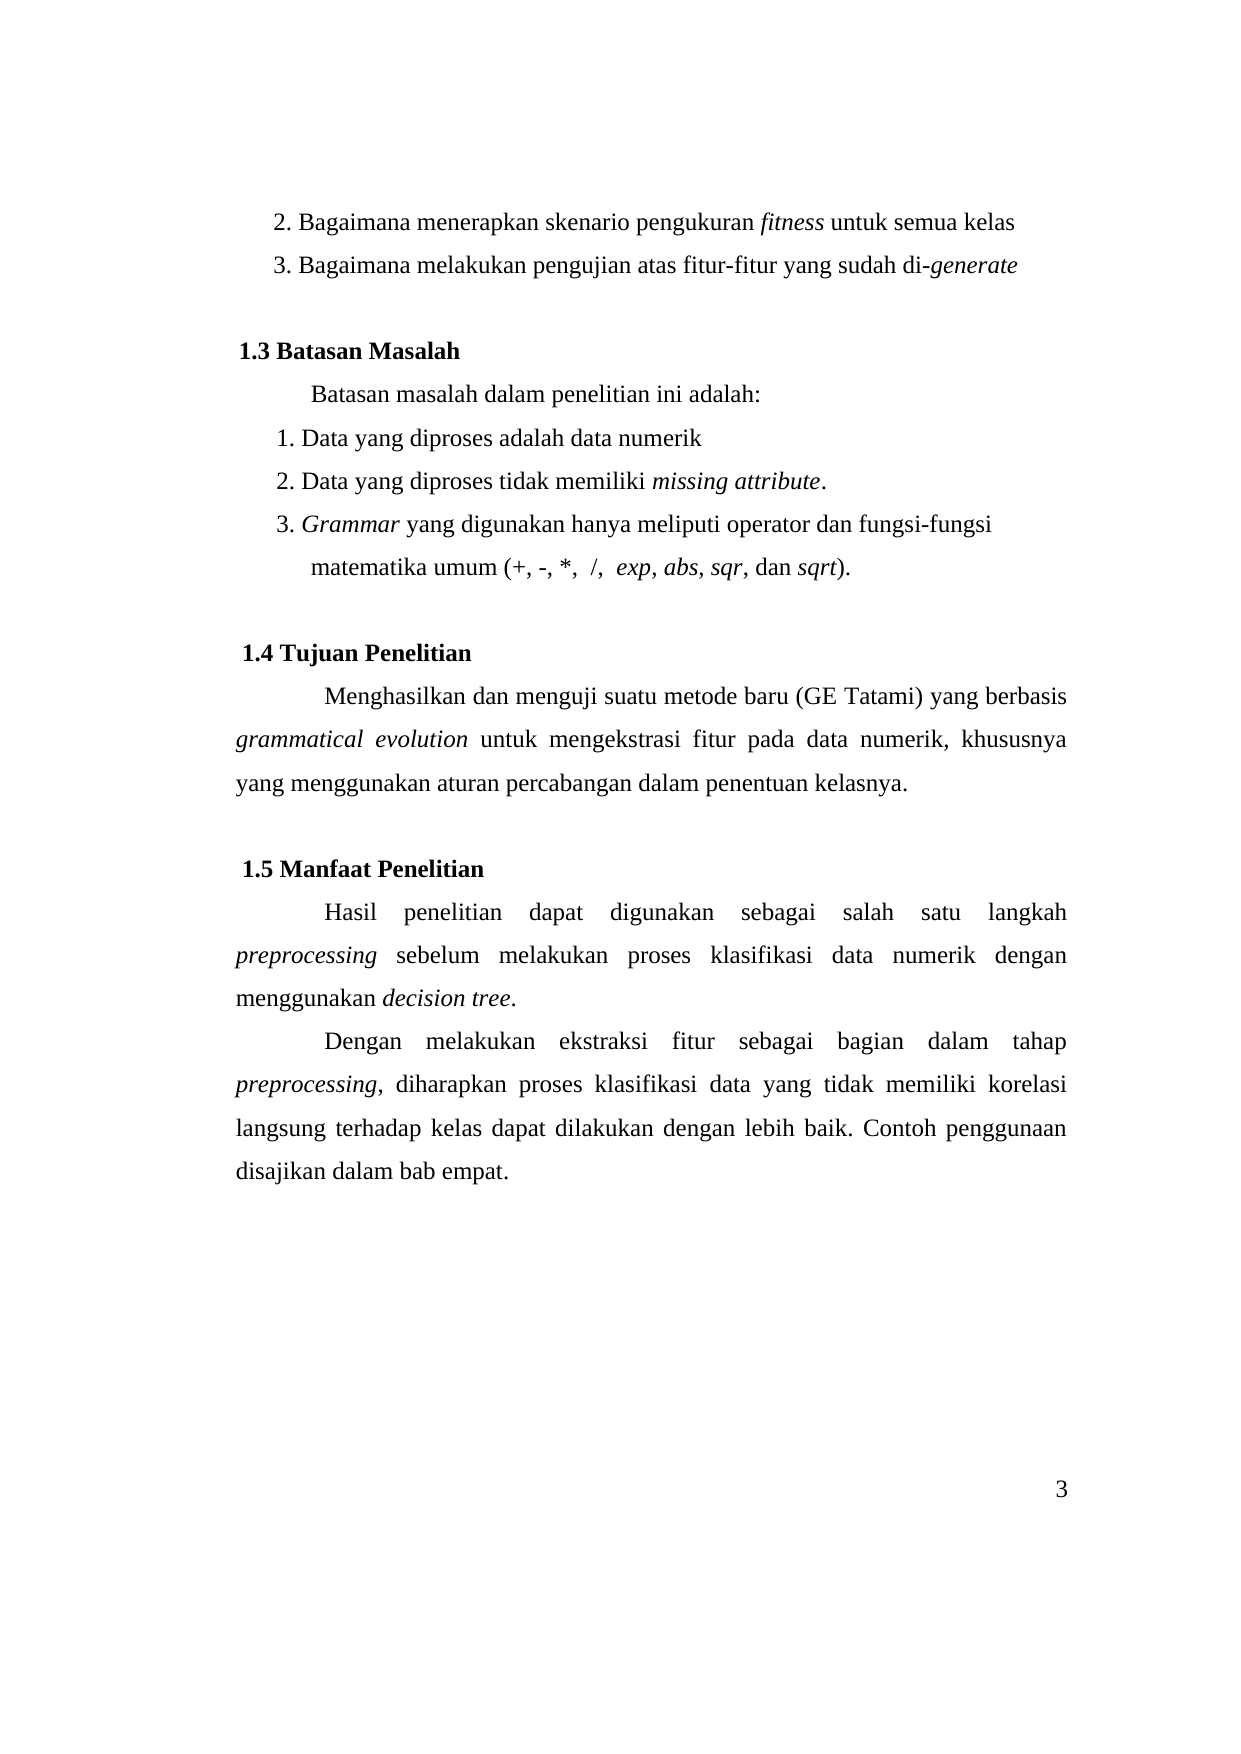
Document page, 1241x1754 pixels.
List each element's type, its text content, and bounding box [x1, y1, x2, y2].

text Hasil penelitian dapat digunakan sebagai salah satu langkah preprocessing sebelum melakukan proses klasifikasi data numerik dengan menggunakan decision tree. [236, 897, 1068, 1012]
subtitle Tujuan Penelitian [242, 638, 1068, 667]
list Data yang diproses tidak memiliki missing attribute. [276, 466, 1068, 494]
list Bagaimana melakukan pengujian atas fitur-fitur yang sudah di-generate [273, 250, 1068, 279]
text Menghasilkan dan menguji suatu metode baru (GE Tatami) yang berbasis grammatical evolution untuk mengekstrasi fitur pada data numerik, khususnya yang menggunakan aturan percabangan dalam penentuan kelasnya. [236, 681, 1068, 796]
subtitle Manfaat Penelitian [242, 854, 1068, 883]
text Dengan melakukan ekstraksi fitur sebagai bagian dalam tahap preprocessing, diharapkan proses klasifikasi data yang tidak memiliki korelasi langsung terhadap kelas dapat dilakukan dengan lebih baik. Contoh penggunaan disajikan dalam bab empat. [236, 1026, 1068, 1184]
list Grammar yang digunakan hanya meliputi operator dan fungsi-fungsi matematika umum (+, -, *, /, exp, abs, sqr, dan sqrt). [276, 509, 1068, 581]
list Bagaimana menerapkan skenario pengukuran fitness untuk semua kelas [273, 207, 1068, 236]
text Batasan masalah dalam penelitian ini adalah: [236, 379, 1068, 408]
list Data yang diproses adalah data numerik [276, 423, 1068, 451]
subtitle Batasan Masalah [239, 336, 1068, 365]
